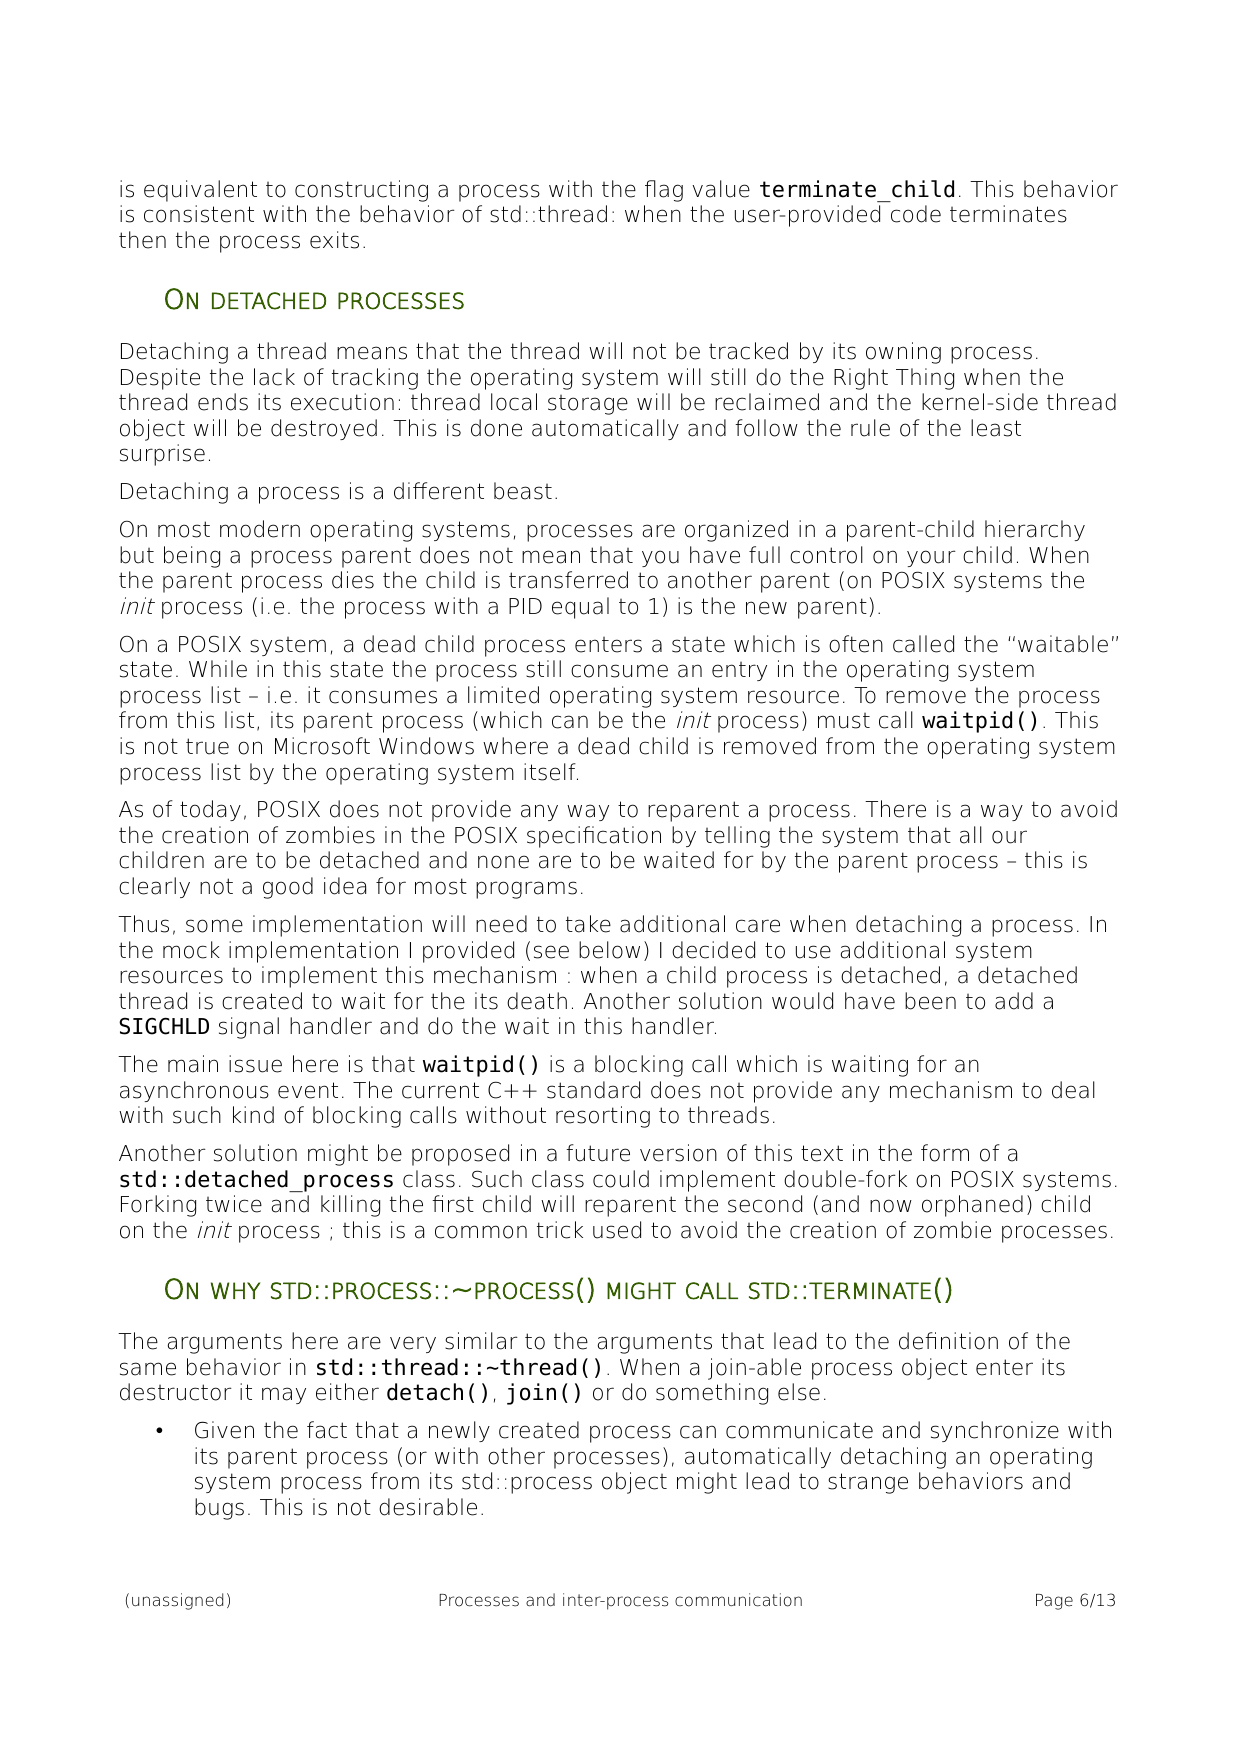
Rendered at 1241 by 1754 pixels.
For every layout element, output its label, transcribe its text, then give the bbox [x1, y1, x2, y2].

subtitle On detached processes [163, 283, 1122, 315]
subtitle On why std::process::~process() might call std::terminate() [163, 1274, 1122, 1305]
text Detaching a process is a different beast. [118, 479, 1122, 505]
text On a POSIX system, a dead child process enters a state which is often called the “waitable” state. While in this state the process still consume an entry in the operating system process list – i.e. it consumes a limited operating system resource. To remove the process from this list, its parent process (which can be the init process) must call waitpid(). This is not true on Microsoft Windows where a dead child is removed from the operating system process list by the operating system itself. [118, 632, 1122, 785]
text Another solution might be proposed in a future version of this text in the form of a std::detached_process class. Such class could implement double-fork on POSIX systems. Forking twice and killing the first child will reparent the second (and now orphaned) child on the init process ; this is a common trick used to avoid the creation of zombie processes. [118, 1141, 1122, 1243]
text On most modern operating systems, processes are organized in a parent-child hierarchy but being a process parent does not mean that you have full control on your child. When the parent process dies the child is transferred to another parent (on POSIX systems the init process (i.e. the process with a PID equal to 1) is the new parent). [118, 517, 1122, 619]
text Detaching a thread means that the thread will not be tracked by its owning process. Despite the lack of tracking the operating system will still do the Right Thing when the thread ends its execution: thread local storage will be reclaimed and the kernel-side thread object will be destroyed. This is done automatically and follow the rule of the least surprise. [118, 339, 1122, 467]
list Given the fact that a newly created process can communicate and synchronize with its parent process (or with other processes), automatically detaching an operating system process from its std::process object might lead to strange behaviors and bugs. This is not desirable. [156, 1418, 1122, 1521]
text is equivalent to constructing a process with the flag value terminate_child. This behavior is consistent with the behavior of std::thread: when the user-provided code terminates then the process exits. [118, 177, 1122, 253]
text Thus, some implementation will need to take additional care when detaching a process. In the mock implementation I provided (see below) I decided to use additional system resources to implement this mechanism : when a child process is detached, a detached thread is created to wait for the its death. Another solution would have been to add a SIGCHLD signal handler and do the wait in this handler. [118, 912, 1122, 1040]
text The main issue here is that waitpid() is a blocking call which is waiting for an asynchronous event. The current C++ standard does not provide any mechanism to deal with such kind of blocking calls without resorting to threads. [118, 1052, 1122, 1129]
text The arguments here are very similar to the arguments that lead to the definition of the same behavior in std::thread::~thread(). When a join-able process object enter its destructor it may either detach(), join() or do something else. [118, 1329, 1122, 1406]
text As of today, POSIX does not provide any way to reparent a process. There is a way to avoid the creation of zombies in the POSIX specification by telling the system that all our children are to be detached and none are to be waited for by the parent process – this is clearly not a good idea for most programs. [118, 798, 1122, 900]
